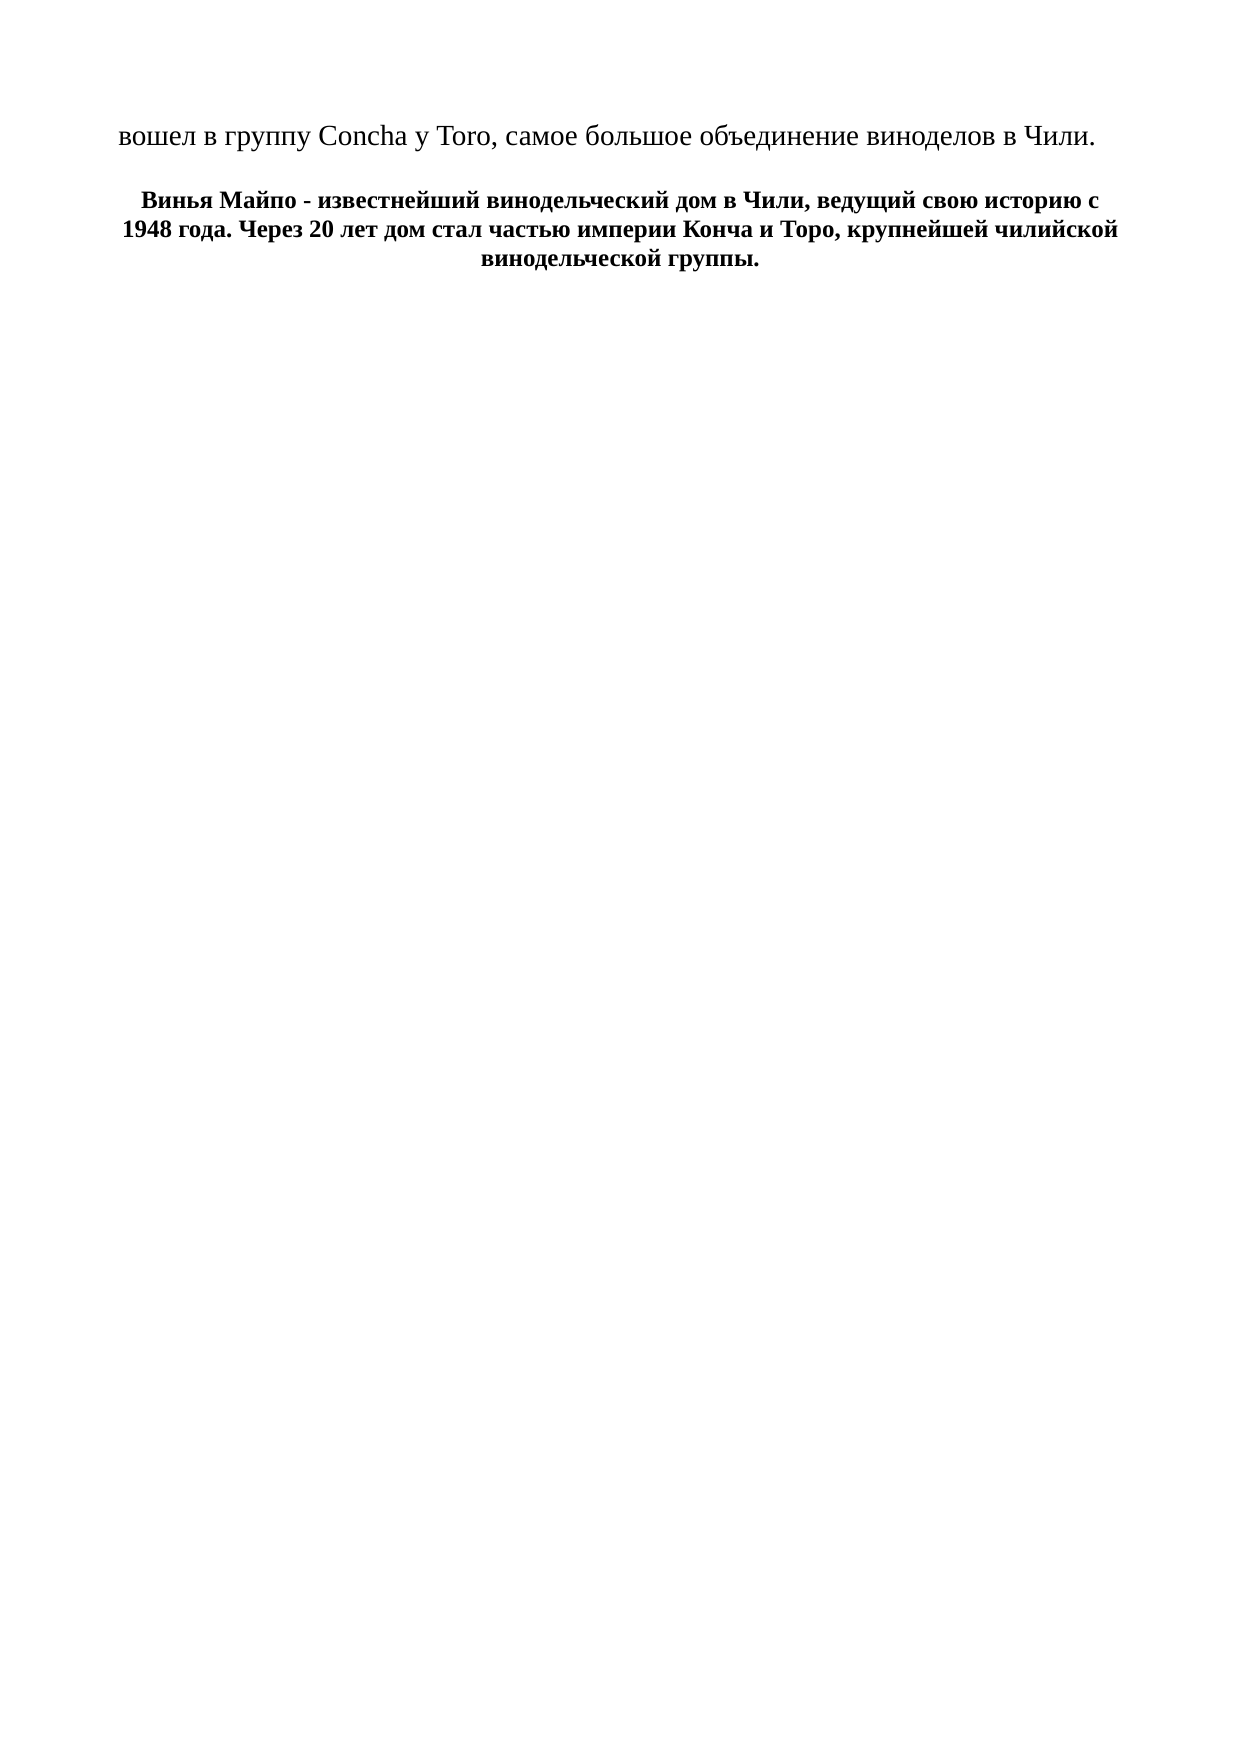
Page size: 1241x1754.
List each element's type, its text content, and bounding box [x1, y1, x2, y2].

text вошел в группу Concha y Toro, самое большое объединение виноделов в Чили. [118, 118, 1122, 152]
text Винья Майпо - известнейший винодельческий дом в Чили, ведущий свою историю с 1948 года. Через 20 лет дом стал частью империи Конча и Торо, крупнейшей чилийской винодельческой группы. [118, 185, 1122, 271]
